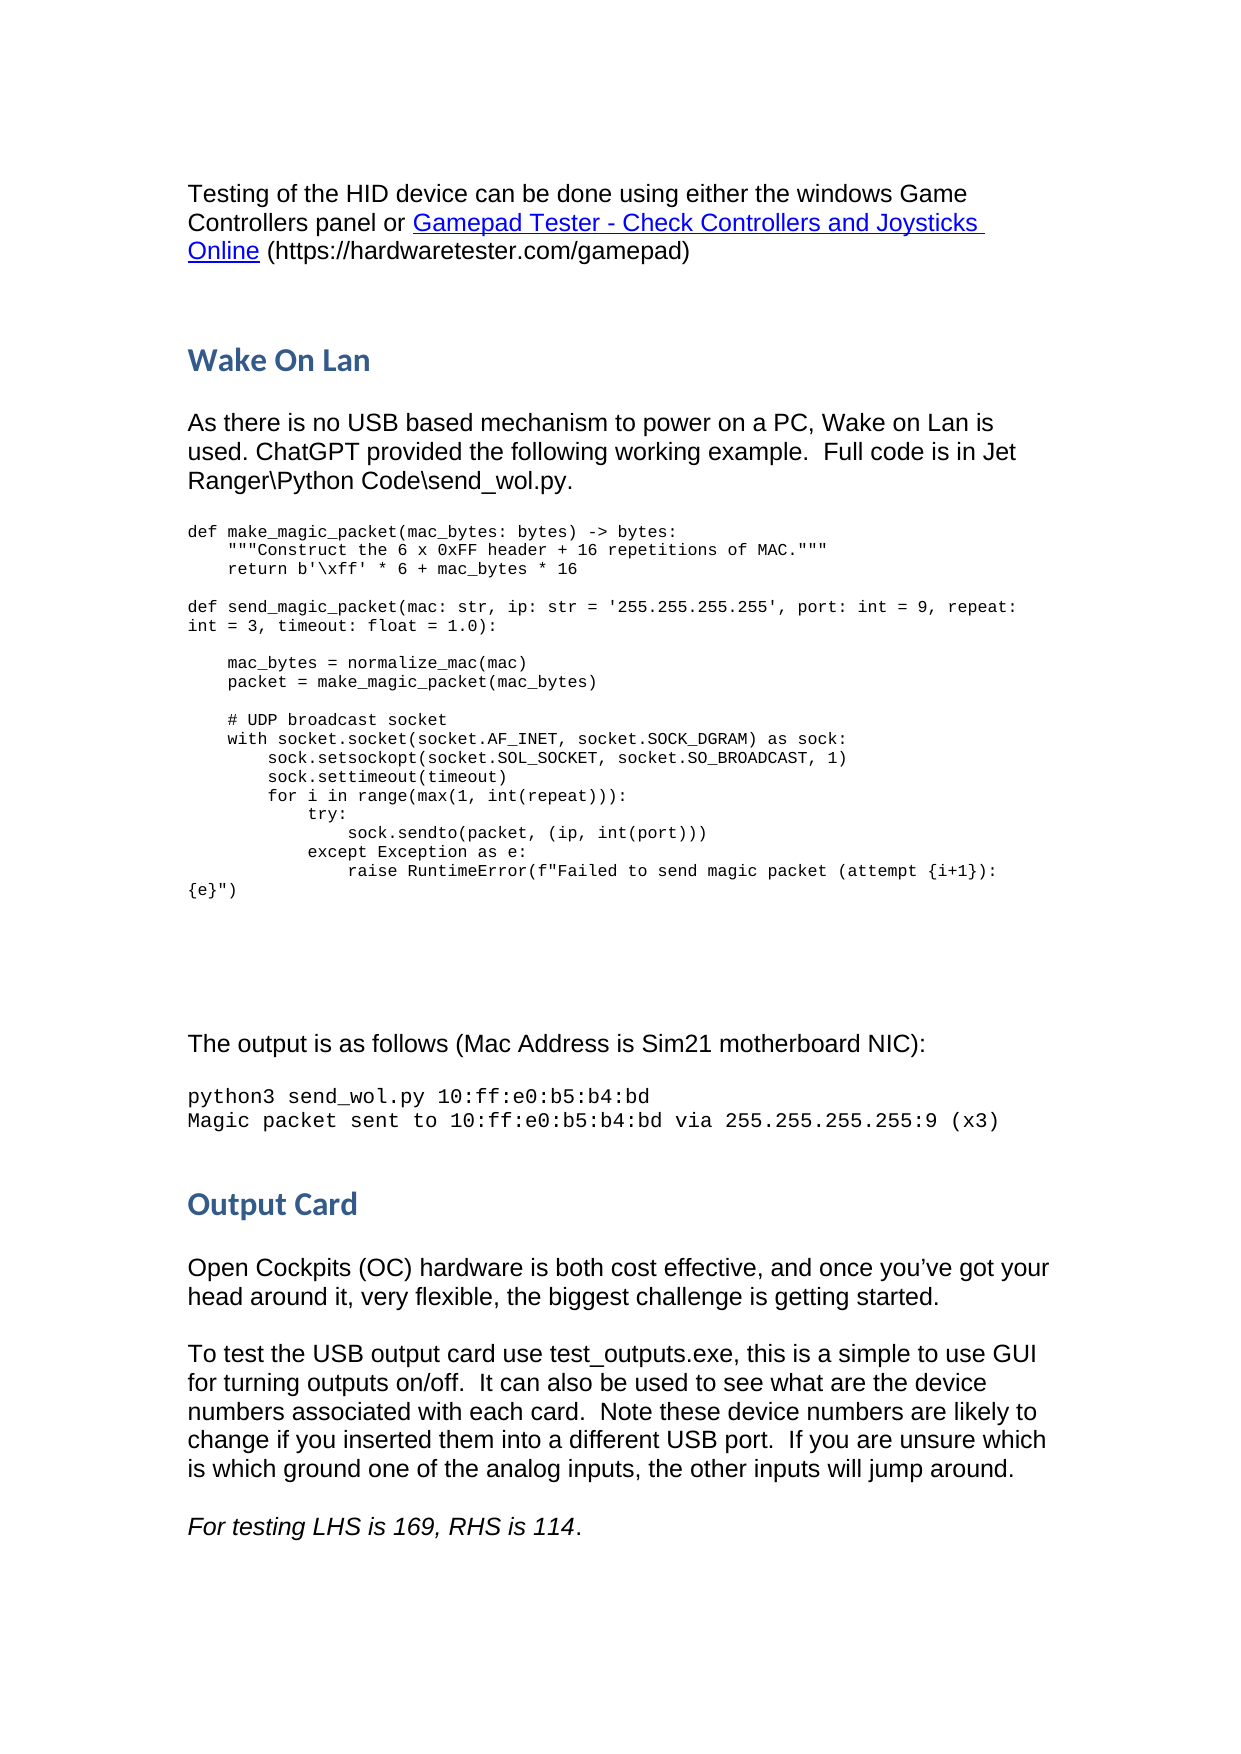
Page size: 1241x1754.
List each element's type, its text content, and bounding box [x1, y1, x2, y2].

text As there is no USB based mechanism to power on a PC, Wake on Lan is used. ChatGPT provided the following working example. Full code is in Jet Ranger\Python Code\send_wol.py. [187, 408, 1053, 494]
text sock.setsockopt(socket.SOL_SOCKET, socket.SO_BROADCAST, 1) [187, 749, 1053, 768]
text with socket.socket(socket.AF_INET, socket.SOCK_DGRAM) as sock: [187, 731, 1053, 749]
text def send_magic_packet(mac: str, ip: str = '255.255.255.255', port: int = 9, repeat: int = 3, timeout: float = 1.0): [187, 598, 1053, 636]
text Open Cockpits (OC) hardware is both cost effective, and once you’ve got your head around it, very flexible, the biggest challenge is getting started. [187, 1253, 1053, 1310]
text packet = make_magic_packet(mac_bytes) [187, 674, 1053, 693]
text sock.settimeout(timeout) [187, 768, 1053, 787]
text python3 send_wol.py 10:ff:e0:b5:b4:bd [187, 1086, 1053, 1110]
text try: [187, 806, 1053, 825]
text The output is as follows (Mac Address is Sim21 motherboard NIC): [187, 1029, 1053, 1057]
subtitle Wake On Lan [187, 339, 1053, 379]
text def make_magic_packet(mac_bytes: bytes) -> bytes: [187, 523, 1053, 542]
text Magic packet sent to 10:ff:e0:b5:b4:bd via 255.255.255.255:9 (x3) [187, 1110, 1053, 1133]
text Testing of the HID device can be done using either the windows Game Controllers panel or Gamepad Tester - Check Controllers and Joysticks Online (https://hardwaretester.com/gamepad) [187, 179, 1053, 265]
text """Construct the 6 x 0xFF header + 16 repetitions of MAC.""" [187, 542, 1053, 561]
text return b'\xff' * 6 + mac_bytes * 16 [187, 561, 1053, 580]
text except Exception as e: [187, 844, 1053, 862]
text # UDP broadcast socket [187, 712, 1053, 731]
text To test the USB output card use test_outputs.exe, this is a simple to use GUI for turning outputs on/off. It can also be used to see what are the device numbers associated with each card. Note these device numbers are likely to change if you inserted them into a different USB port. If you are unsure which is which ground one of the analog inputs, the other inputs will jump around. [187, 1339, 1053, 1483]
text mac_bytes = normalize_mac(mac) [187, 655, 1053, 674]
text raise RuntimeError(f"Failed to send magic packet (attempt {i+1}): {e}") [187, 862, 1053, 900]
subtitle Output Card [187, 1183, 1053, 1224]
text for i in range(max(1, int(repeat))): [187, 787, 1053, 806]
text sock.sendto(packet, (ip, int(port))) [187, 825, 1053, 844]
text For testing LHS is 169, RHS is 114. [187, 1512, 1053, 1540]
